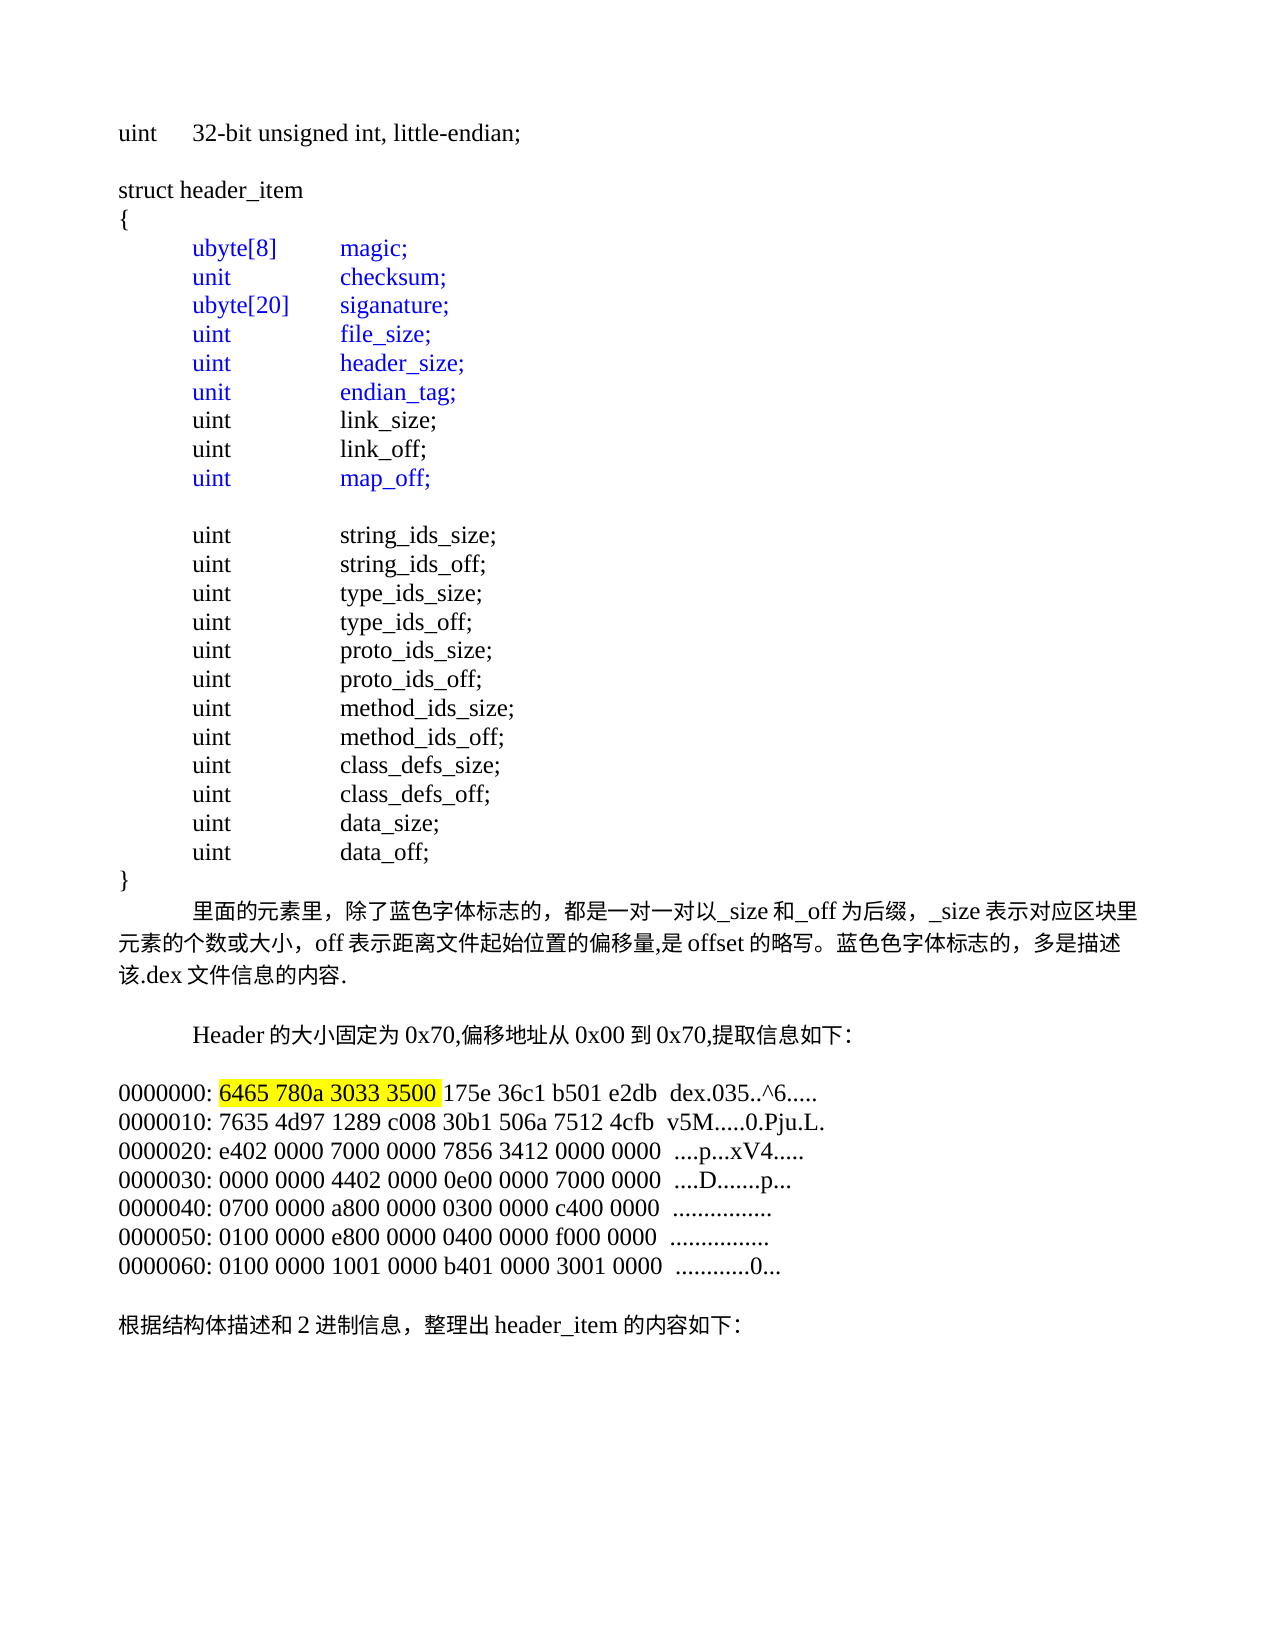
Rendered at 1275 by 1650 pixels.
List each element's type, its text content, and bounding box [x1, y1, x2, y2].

text 0000000: 6465 780a 3033 3500 175e 36c1 b501 e2db dex.035..^6..... [118, 1078, 1157, 1107]
text 0000050: 0100 0000 e800 0000 0400 0000 f000 0000 ................ [118, 1222, 1157, 1251]
text 0000030: 0000 0000 4402 0000 0e00 0000 7000 0000 ....D.......p... [118, 1165, 1157, 1193]
text uint link_size; [118, 406, 1157, 434]
text 0000010: 7635 4d97 1289 c008 30b1 506a 7512 4cfb v5M.....0.Pju.L. [118, 1107, 1157, 1136]
text struct header_item [118, 176, 1157, 204]
text unit endian_tag; [118, 377, 1157, 406]
text 根据结构体描述和2进制信息，整理出header_item的内容如下： [118, 1308, 1157, 1340]
text uint method_ids_off; [118, 722, 1157, 751]
text ubyte[20] siganature; [118, 291, 1157, 319]
text uint data_size; [118, 808, 1157, 837]
text uint string_ids_off; [118, 549, 1157, 578]
text uint 32-bit unsigned int, little-endian; [118, 118, 1157, 147]
text uint proto_ids_size; [118, 636, 1157, 664]
text { [118, 204, 1157, 233]
text 0000040: 0700 0000 a800 0000 0300 0000 c400 0000 ................ [118, 1193, 1157, 1222]
text uint string_ids_size; [118, 521, 1157, 549]
text uint link_off; [118, 434, 1157, 463]
text ubyte[8] magic; [118, 233, 1157, 262]
text Header的大小固定为0x70,偏移地址从0x00到0x70,提取信息如下： [118, 1018, 1157, 1050]
text uint method_ids_size; [118, 693, 1157, 722]
text uint map_off; [118, 463, 1157, 492]
text uint type_ids_size; [118, 578, 1157, 607]
text uint type_ids_off; [118, 607, 1157, 636]
text 里面的元素里，除了蓝色字体标志的，都是一对一对以_size和_off为后缀，_size表示对应区块里元素的个数或大小，off表示距离文件起始位置的偏移量,是offset的略写。蓝色色字体标志的，多是描述该.dex文件信息的内容. [118, 894, 1157, 989]
text uint header_size; [118, 348, 1157, 377]
text uint file_size; [118, 319, 1157, 348]
text uint class_defs_off; [118, 779, 1157, 808]
text } [118, 866, 1157, 894]
text unit checksum; [118, 262, 1157, 291]
text 0000020: e402 0000 7000 0000 7856 3412 0000 0000 ....p...xV4..... [118, 1136, 1157, 1165]
text uint class_defs_size; [118, 751, 1157, 779]
text uint data_off; [118, 837, 1157, 866]
text 0000060: 0100 0000 1001 0000 b401 0000 3001 0000 ............0... [118, 1251, 1157, 1280]
text uint proto_ids_off; [118, 664, 1157, 693]
